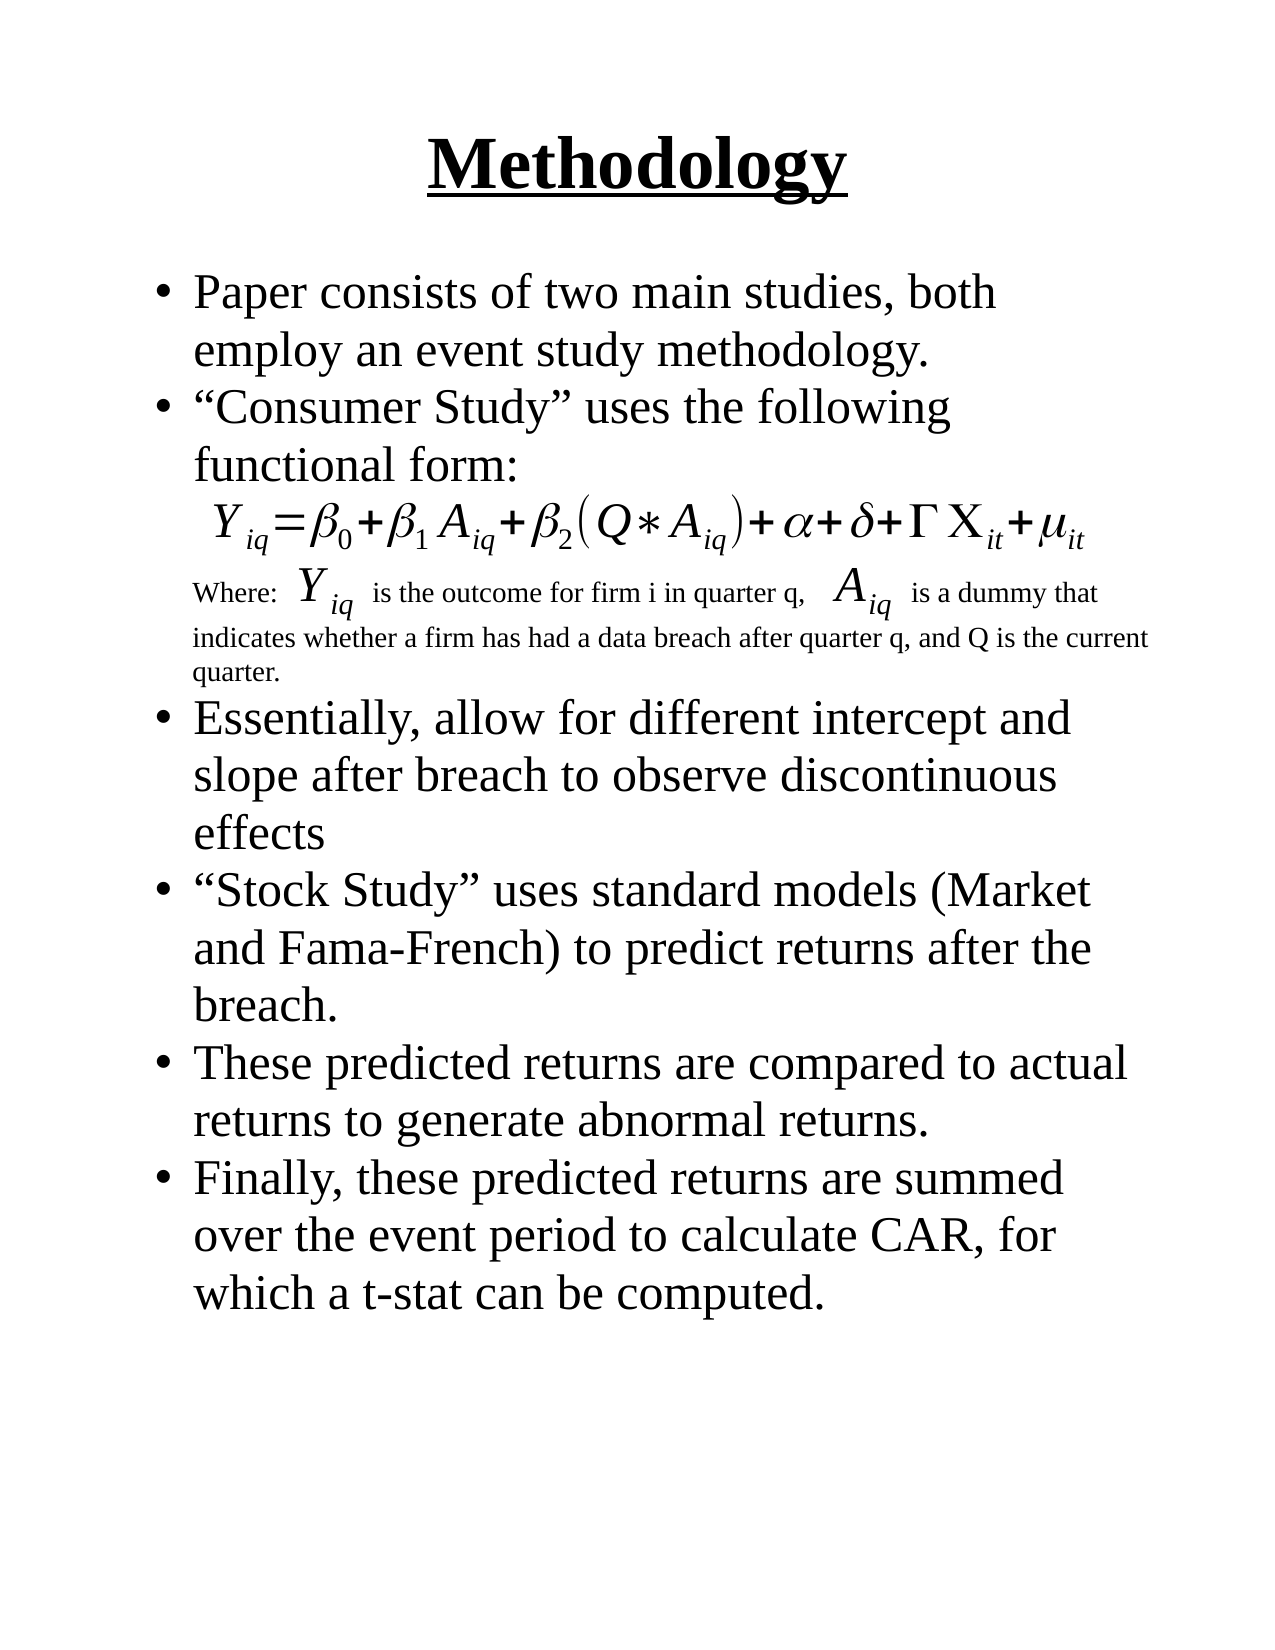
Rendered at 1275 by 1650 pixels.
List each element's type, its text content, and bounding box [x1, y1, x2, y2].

text Where:is the outcome for firm i in quarter q, is a dummy that indicates whether a firm has had a data breach after quarter q, and Q is the current quarter. [118, 556, 1157, 687]
list “Stock Study” uses standard models (Market and Fama-French) to predict returns after the breach. [156, 860, 1157, 1032]
list Paper consists of two main studies, both employ an event study methodology. [156, 262, 1157, 377]
list These predicted returns are compared to actual returns to generate abnormal returns. [156, 1032, 1157, 1147]
list “Consumer Study” uses the following functional form: [156, 377, 1157, 492]
list Essentially, allow for different intercept and slope after breach to observe discontinuous effects [156, 687, 1157, 860]
text Methodology [118, 118, 1157, 204]
list Finally, these predicted returns are summed over the event period to calculate CAR, for which a t-stat can be computed. [156, 1147, 1157, 1320]
